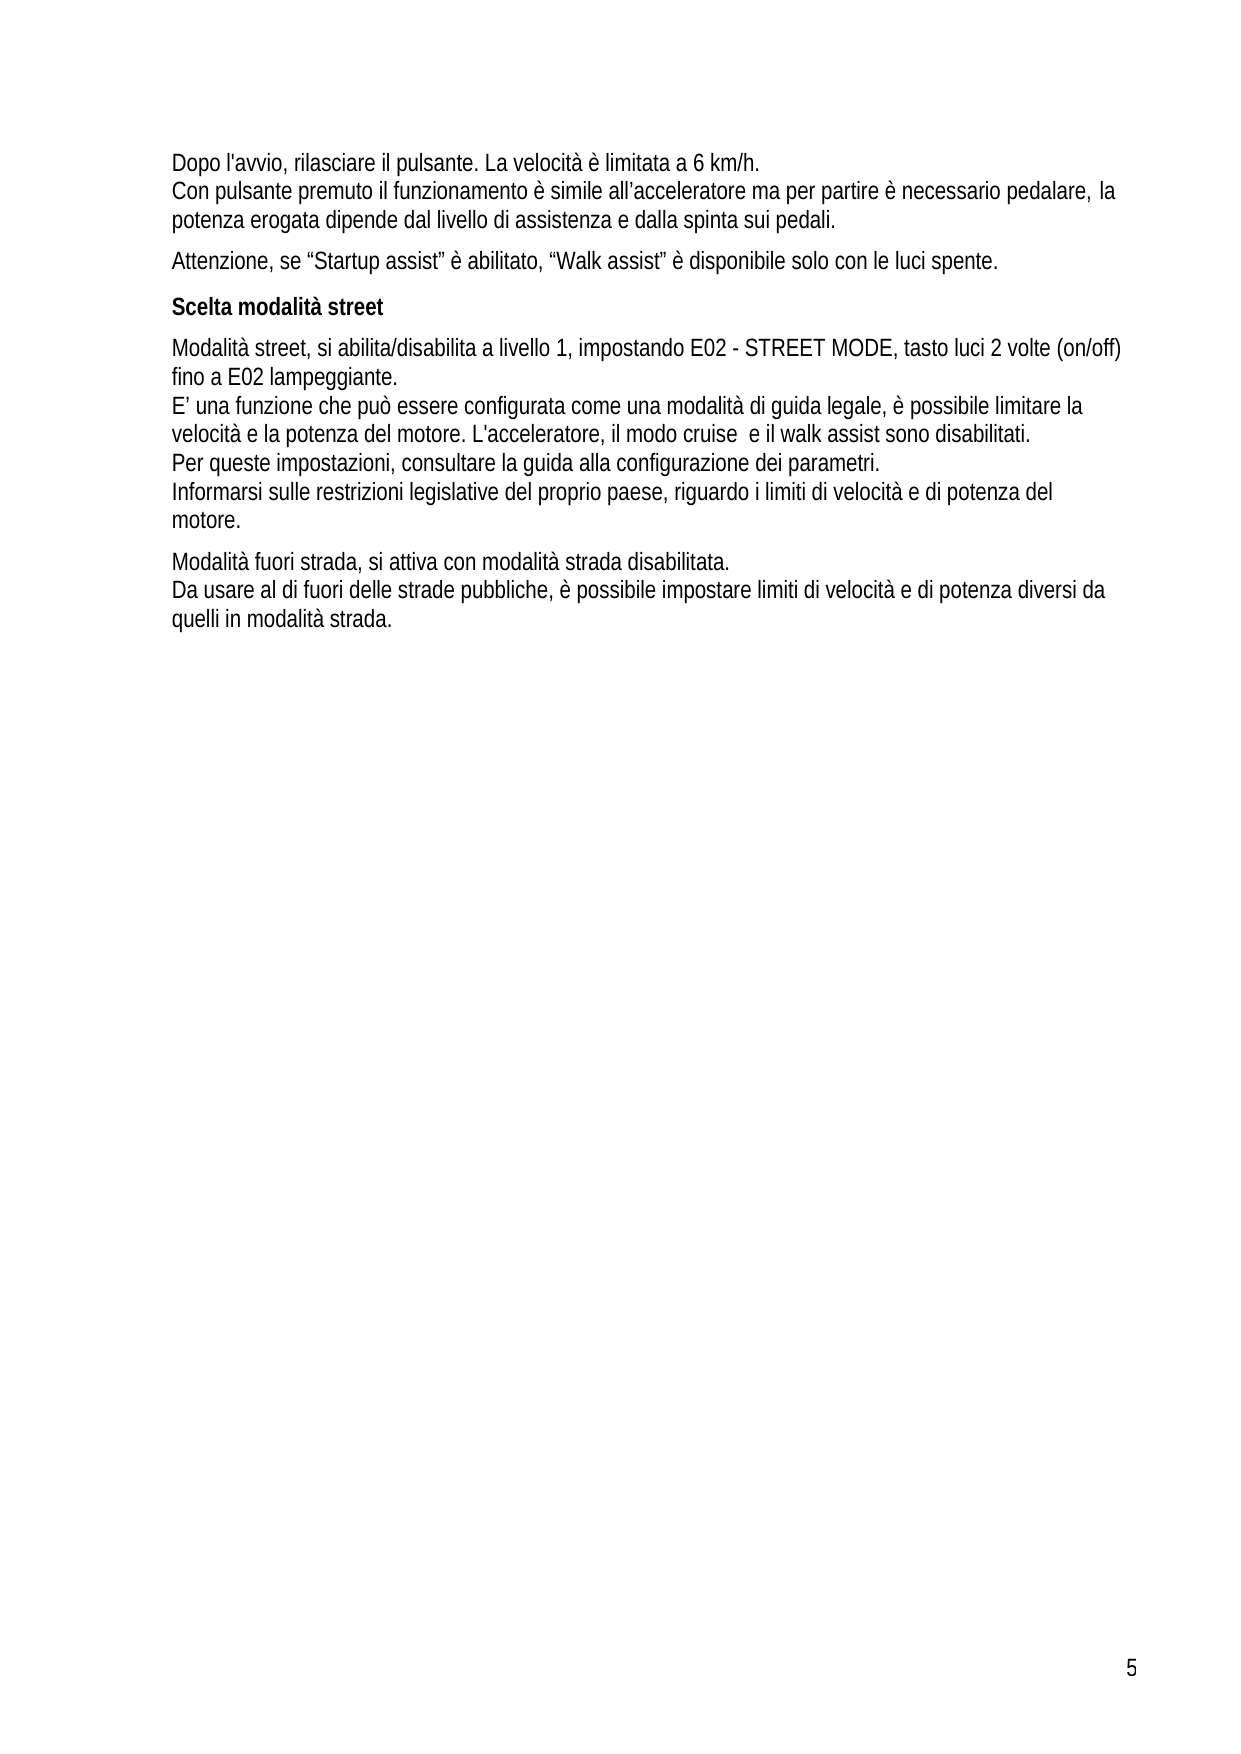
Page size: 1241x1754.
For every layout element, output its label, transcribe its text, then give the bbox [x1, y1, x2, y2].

text Scelta modalità street [172, 292, 1125, 321]
text Da usare al di fuori delle strade pubbliche, è possibile impostare limiti di velocità e di potenza diversi da quelli in modalità strada. [172, 575, 1125, 632]
text Per queste impostazioni, consultare la guida alla configurazione dei parametri. [172, 448, 1125, 477]
text Modalità fuori strada, si attiva con modalità strada disabilitata. [172, 546, 1125, 575]
text Attenzione, se “Startup assist” è abilitato, “Walk assist” è disponibile solo con le luci spente. [172, 246, 1125, 274]
text Modalità street, si abilita/disabilita a livello 1, impostando E02 - STREET MODE, tasto luci 2 volte (on/off) fino a E02 lampeggiante. [172, 333, 1125, 391]
text E’ una funzione che può essere configurata come una modalità di guida legale, è possibile limitare la velocità e la potenza del motore. L'acceleratore, il modo cruise e il walk assist sono disabilitati. [172, 391, 1125, 448]
text Informarsi sulle restrizioni legislative del proprio paese, riguardo i limiti di velocità e di potenza del motore. [172, 477, 1125, 534]
text Dopo l'avvio, rilasciare il pulsante. La velocità è limitata a 6 km/h. Con pulsante premuto il funzionamento è simile all’acceleratore ma per partire è necessario pedalare, la potenza erogata dipende dal livello di assistenza e dalla spinta sui pedali. [172, 148, 1125, 233]
